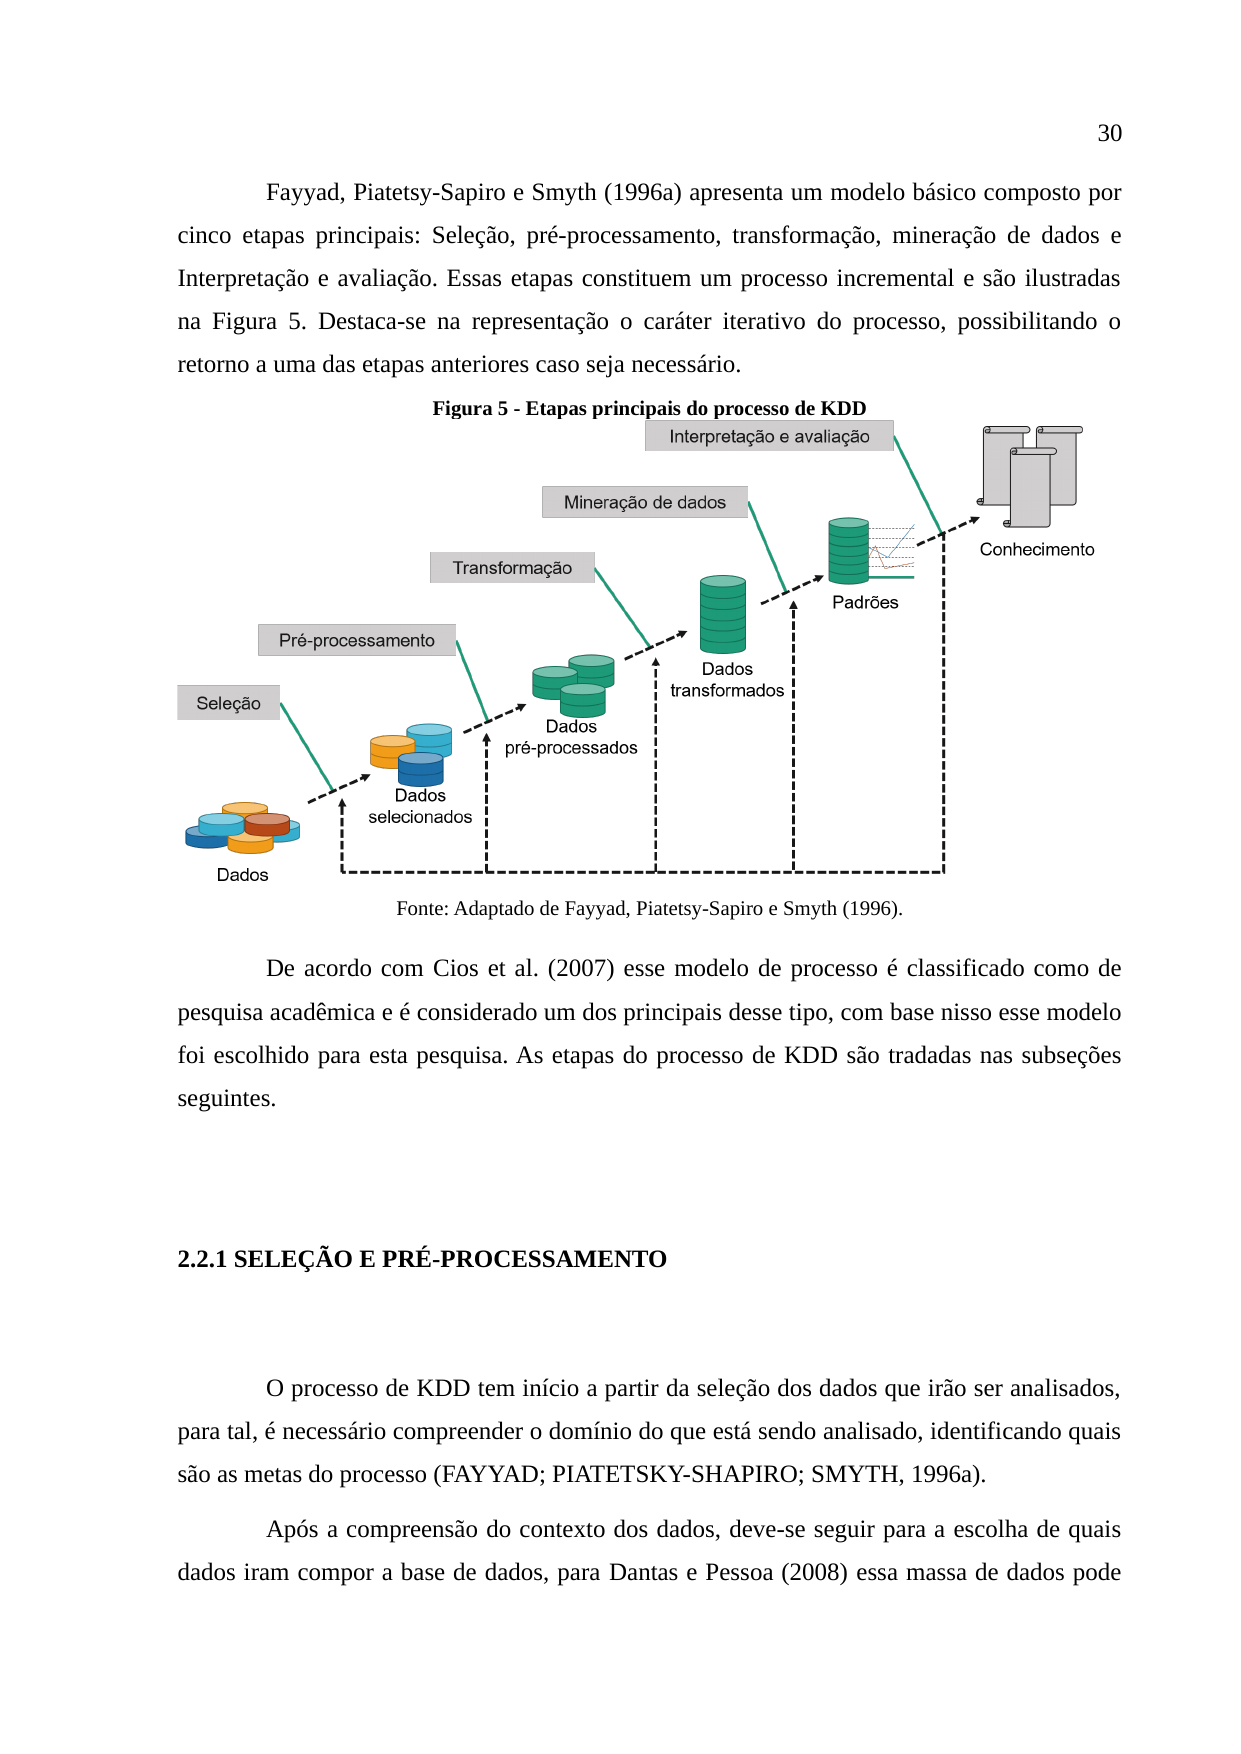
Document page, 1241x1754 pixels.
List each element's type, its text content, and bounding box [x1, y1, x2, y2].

text Figura 5 - Etapas principais do processo de KDD [177, 396, 1122, 419]
text Fonte: Adaptado de Fayyad, Piatetsy-Sapiro e Smyth (1996). [177, 896, 1122, 920]
text O processo de KDD tem início a partir da seleção dos dados que irão ser analisados, para tal, é necessário compreender o domínio do que está sendo analisado, identificando quais são as metas do processo (FAYYAD; PIATETSKY-SHAPIRO; SMYTH, 1996a). [177, 1373, 1122, 1488]
text 2.2.1 Seleção e Pré-processamento [177, 1244, 1122, 1273]
text Após a compreensão do contexto dos dados, deve-se seguir para a escolha de quais dados iram compor a base de dados, para Dantas e Pessoa (2008) essa massa de dados pode [177, 1514, 1122, 1586]
picture [177, 419, 1123, 896]
text De acordo com Cios et al. (2007) esse modelo de processo é classificado como de pesquisa acadêmica e é considerado um dos principais desse tipo, com base nisso esse modelo foi escolhido para esta pesquisa. As etapas do processo de KDD são tradadas nas subseções seguintes. [177, 930, 1122, 1112]
text Fayyad, Piatetsy-Sapiro e Smyth (1996a) apresenta um modelo básico composto por cinco etapas principais: Seleção, pré-processamento, transformação, mineração de dados e Interpretação e avaliação. Essas etapas constituem um processo incremental e são ilustradas na Figura 5. Destaca-se na representação o caráter iterativo do processo, possibilitando o retorno a uma das etapas anteriores caso seja necessário. [177, 177, 1122, 378]
text [177, 920, 1122, 930]
